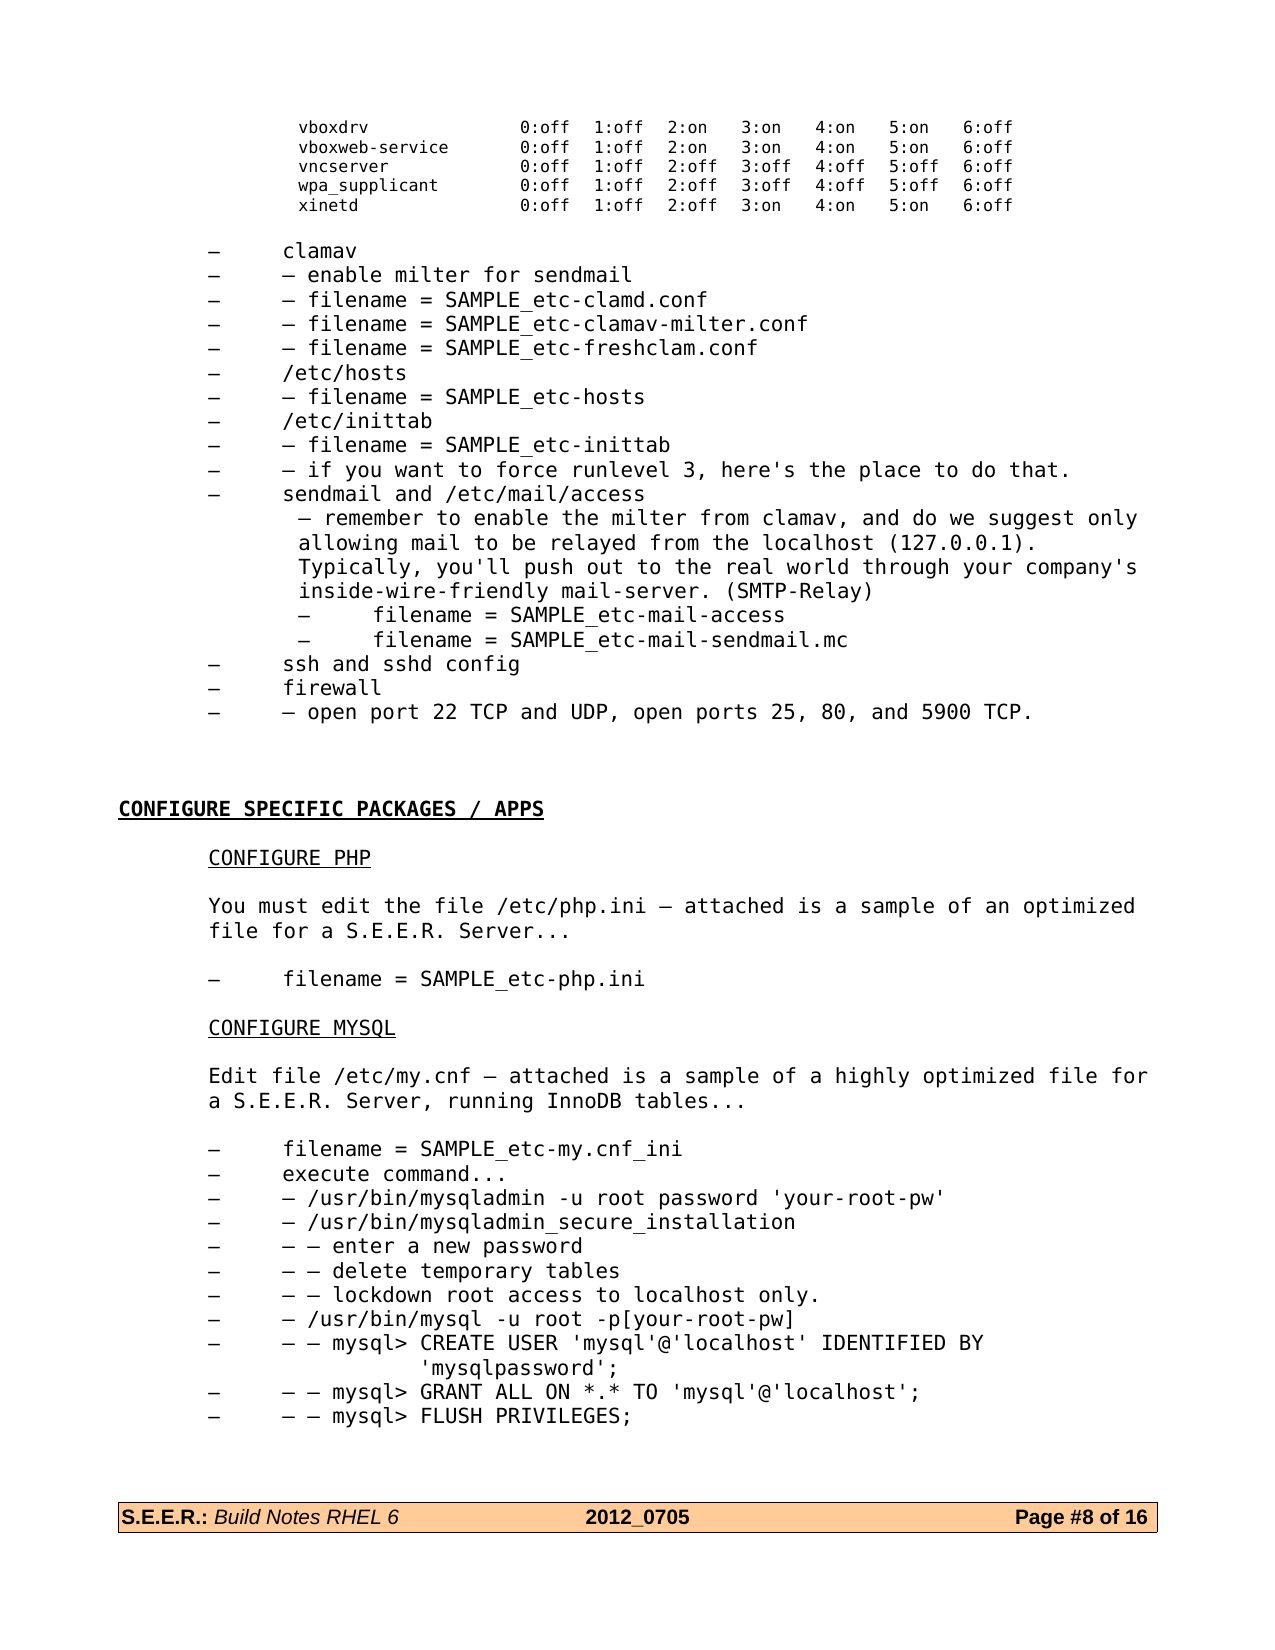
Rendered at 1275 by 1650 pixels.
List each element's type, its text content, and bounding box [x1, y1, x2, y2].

text vboxweb-service 0:off 1:off 2:on 3:on 4:on 5:on 6:off [298, 137, 1157, 157]
list – /usr/bin/mysqladmin -u root password 'your-root-pw' [208, 1186, 1157, 1210]
list – – mysql> GRANT ALL ON *.* TO 'mysql'@'localhost'; [208, 1380, 1157, 1404]
list – filename = SAMPLE_etc-inittab [208, 433, 1157, 458]
list ssh and sshd config [208, 652, 1157, 676]
list – filename = SAMPLE_etc-clamd.conf [208, 288, 1157, 312]
list firewall [208, 676, 1157, 700]
list – open port 22 TCP and UDP, open ports 25, 80, and 5900 TCP. [208, 700, 1157, 725]
text xinetd 0:off 1:off 2:off 3:on 4:on 5:on 6:off [298, 196, 1157, 215]
list sendmail and /etc/mail/access [208, 482, 1157, 506]
list filename = SAMPLE_etc-mail-access [298, 603, 1157, 628]
list 'mysqlpassword'; [118, 1356, 1157, 1380]
list – – enter a new password [208, 1234, 1157, 1259]
list – /usr/bin/mysqladmin_secure_installation [208, 1210, 1157, 1234]
list clamav [208, 239, 1157, 263]
list filename = SAMPLE_etc-my.cnf_ini [208, 1137, 1157, 1162]
text CONFIGURE MYSQL [208, 1016, 1157, 1040]
text CONFIGURE SPECIFIC PACKAGES / APPS [118, 797, 1157, 822]
list – filename = SAMPLE_etc-freshclam.conf [208, 336, 1157, 361]
text vncserver 0:off 1:off 2:off 3:off 4:off 5:off 6:off [298, 157, 1157, 176]
list execute command... [208, 1162, 1157, 1186]
list – filename = SAMPLE_etc-clamav-milter.conf [208, 312, 1157, 336]
list – filename = SAMPLE_etc-hosts [208, 385, 1157, 409]
list – – delete temporary tables [208, 1259, 1157, 1283]
list – enable milter for sendmail [208, 263, 1157, 288]
text wpa_supplicant 0:off 1:off 2:off 3:off 4:off 5:off 6:off [298, 176, 1157, 196]
text Edit file /etc/my.cnf – attached is a sample of a highly optimized file for a S.E.E.R. Server, running InnoDB tables... [208, 1064, 1157, 1113]
text CONFIGURE PHP [208, 846, 1157, 870]
list – remember to enable the milter from clamav, and do we suggest only allowing mail to be relayed from the localhost (127.0.0.1). Typically, you'll push out to the real world through your company's inside-wire-friendly mail-server. (SMTP-Relay) [298, 506, 1157, 603]
text You must edit the file /etc/php.ini – attached is a sample of an optimized file for a S.E.E.R. Server... [208, 894, 1157, 943]
text vboxdrv 0:off 1:off 2:on 3:on 4:on 5:on 6:off [298, 118, 1157, 137]
list – if you want to force runlevel 3, here's the place to do that. [208, 458, 1157, 482]
list – – lockdown root access to localhost only. [208, 1283, 1157, 1307]
list – – mysql> CREATE USER 'mysql'@'localhost' IDENTIFIED BY [208, 1331, 1157, 1356]
list filename = SAMPLE_etc-php.ini [208, 967, 1157, 992]
list /etc/hosts [208, 361, 1157, 385]
list – /usr/bin/mysql -u root -p[your-root-pw] [208, 1307, 1157, 1331]
list filename = SAMPLE_etc-mail-sendmail.mc [298, 628, 1157, 652]
list – – mysql> FLUSH PRIVILEGES; [208, 1404, 1157, 1428]
list /etc/inittab [208, 409, 1157, 433]
